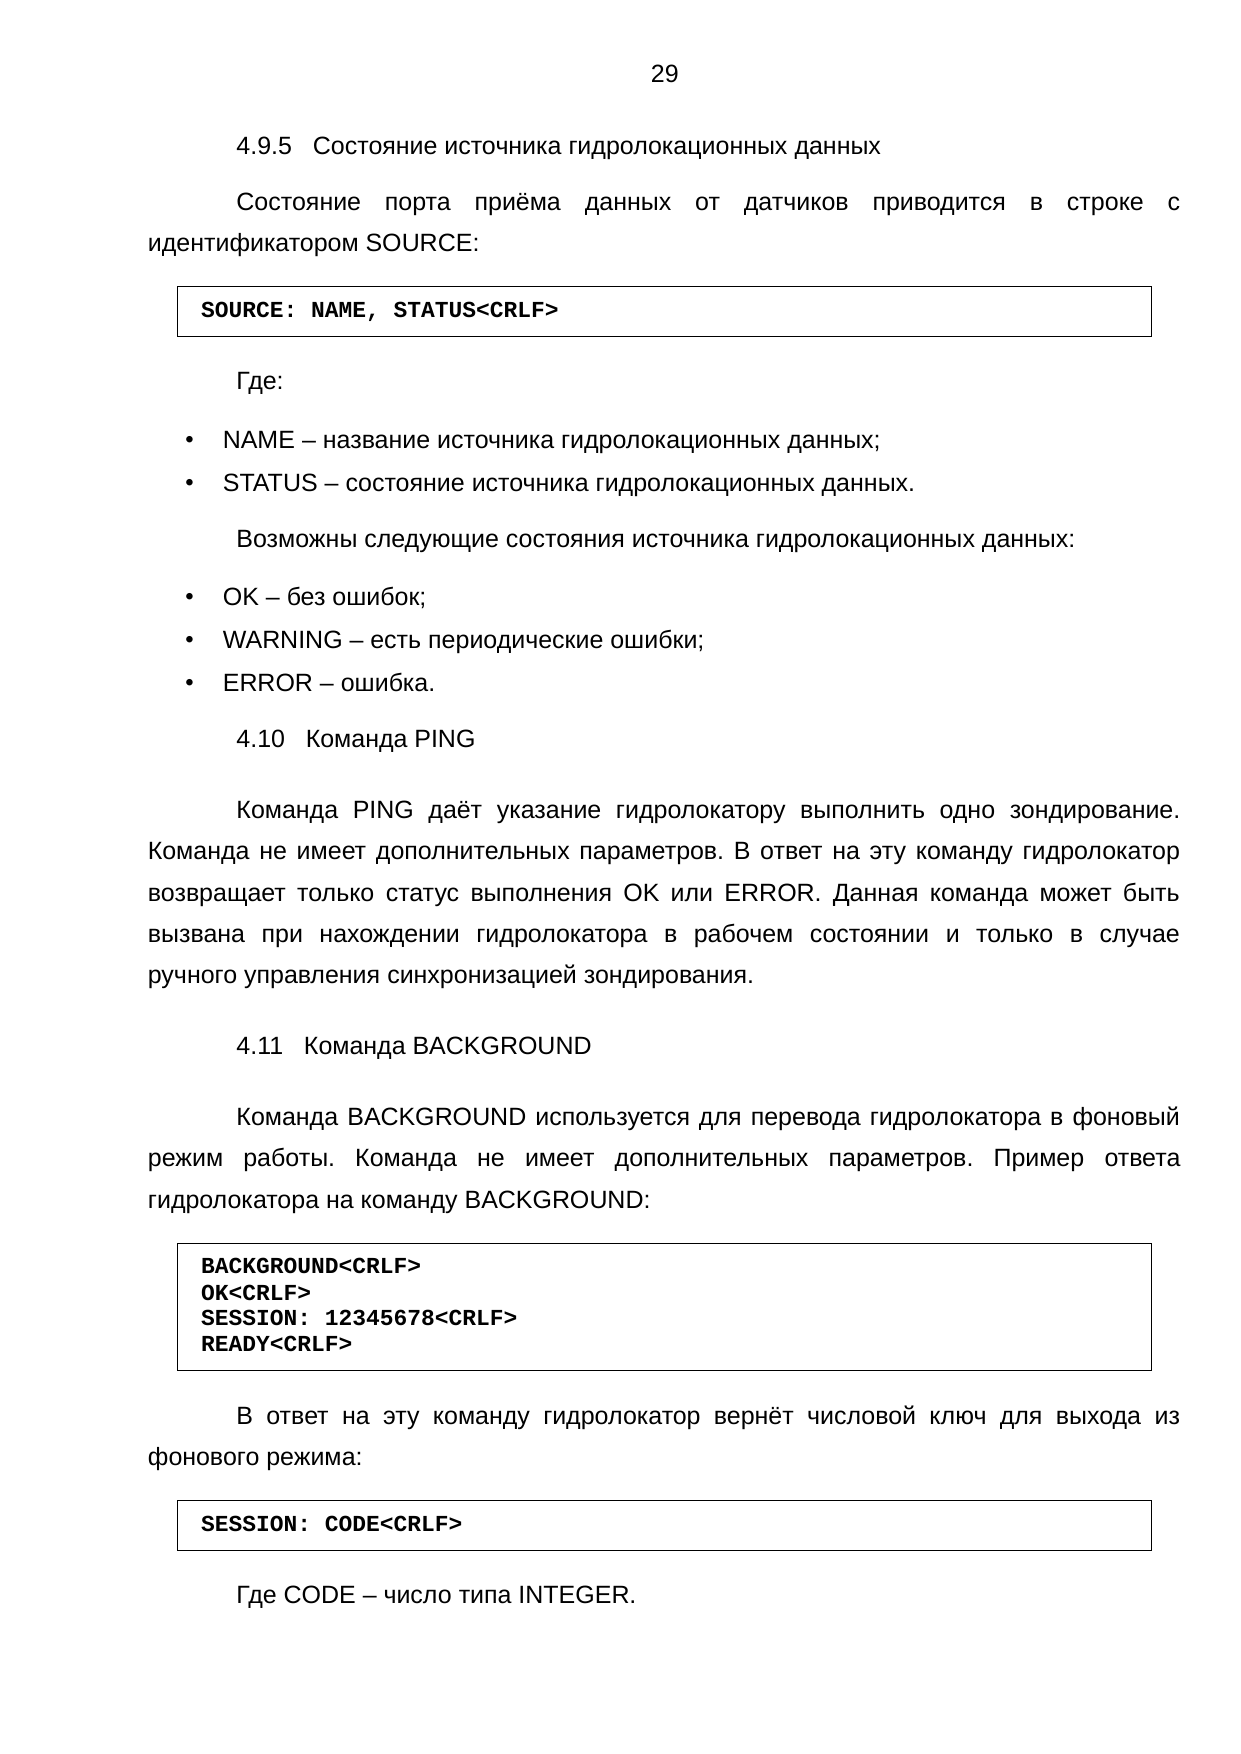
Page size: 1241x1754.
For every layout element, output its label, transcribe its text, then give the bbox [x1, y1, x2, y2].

text Состояние порта приёма данных от датчиков приводится в строке с идентификатором SOURCE: [148, 174, 1181, 257]
list STATUS – состояние источника гидролокационных данных. [185, 468, 1181, 497]
subtitle Команда BACKGROUND [148, 1019, 1181, 1060]
list OK – без ошибок; [185, 582, 1181, 611]
text Где: [148, 354, 1181, 395]
list WARNING – есть периодические ошибки; [185, 625, 1181, 654]
text SESSION: 12345678<CRLF> [178, 1295, 1151, 1321]
text В ответ на эту команду гидролокатор вернёт числовой ключ для выхода из фонового режима: [148, 1388, 1181, 1471]
text OK<CRLF> [178, 1269, 1151, 1295]
text BACKGROUND<CRLF> [178, 1244, 1151, 1269]
text Команда PING даёт указание гидролокатору выполнить одно зондирование. Команда не имеет дополнительных параметров. В ответ на эту команду гидролокатор возвращает только статус выполнения OK или ERROR. Данная команда может быть вызвана при нахождении гидролокатора в рабочем состоянии и только в случае ручного управления синхронизацией зондирования. [148, 782, 1181, 989]
text Возможны следующие состояния источника гидролокационных данных: [148, 511, 1181, 552]
text Где CODE – число типа INTEGER. [148, 1568, 1181, 1609]
list ERROR – ошибка. [185, 668, 1181, 697]
text SESSION: CODE<CRLF> [178, 1501, 1151, 1550]
list NAME – название источника гидролокационных данных; [185, 424, 1181, 453]
text READY<CRLF> [178, 1321, 1151, 1370]
text SOURCE: NAME, STATUS<CRLF> [178, 287, 1151, 336]
subtitle Состояние источника гидролокационных данных [148, 118, 1181, 159]
text Команда BACKGROUND используется для перевода гидролокатора в фоновый режим работы. Команда не имеет дополнительных параметров. Пример ответа гидролокатора на команду BACKGROUND: [148, 1089, 1181, 1213]
subtitle Команда PING [148, 712, 1181, 753]
